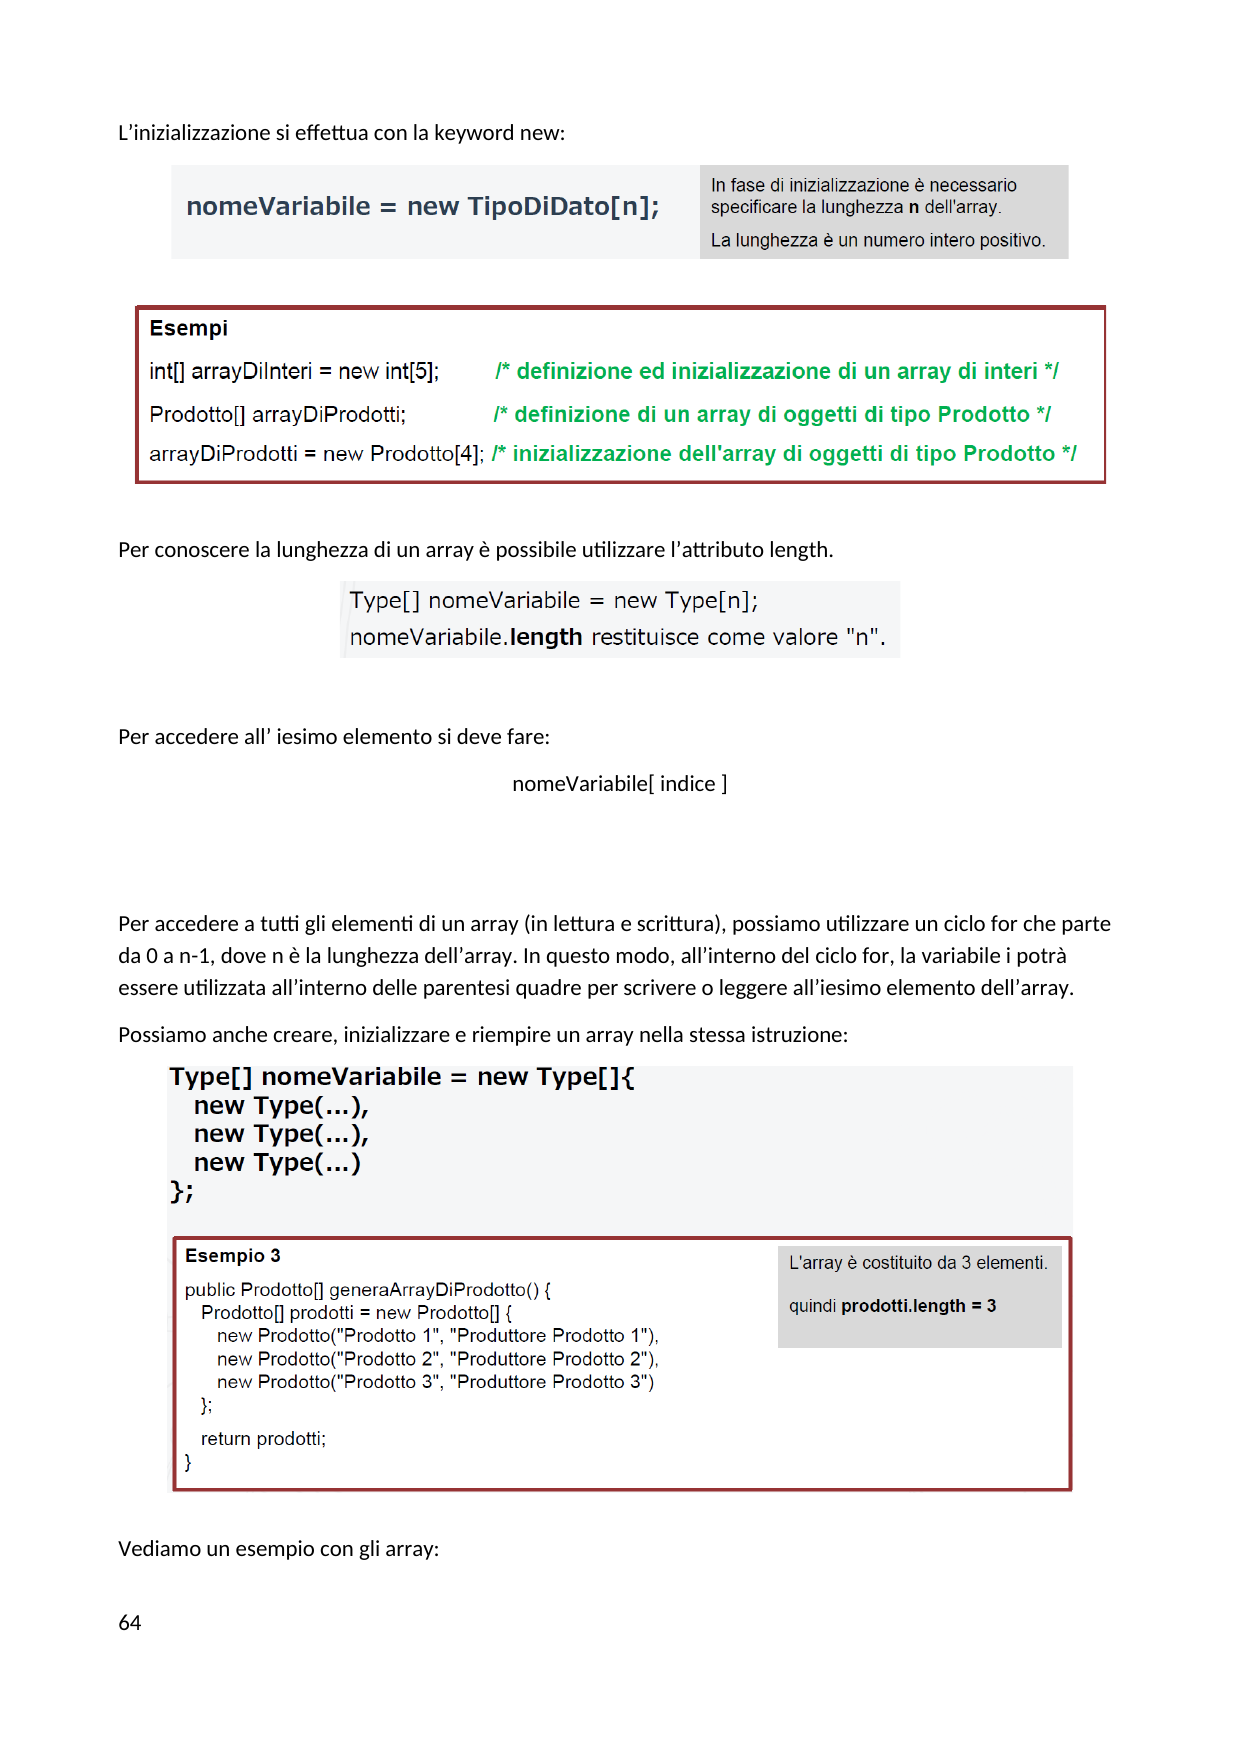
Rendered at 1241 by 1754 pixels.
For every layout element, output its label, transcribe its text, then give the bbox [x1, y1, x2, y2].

picture [134, 305, 1107, 484]
text Per accedere all’ iesimo elemento si deve fare: [118, 722, 1122, 750]
text Per accedere a tutti gli elementi di un array (in lettura e scrittura), possiamo utilizzare un ciclo for che parte da 0 a n-1, dove n è la lunghezza dell’array. In questo modo, all’interno del ciclo for, la variabile i potrà essere utilizzata all’interno delle parentesi quadre per scrivere o leggere all’iesimo elemento dell’array. [118, 909, 1122, 1001]
text nomeVariabile[ indice ] [118, 769, 1122, 797]
picture [171, 165, 1069, 259]
text L’inizializzazione si effettua con la keyword new: [118, 118, 1122, 146]
picture [339, 581, 901, 658]
text Per conoscere la lunghezza di un array è possibile utilizzare l’attributo length. [118, 535, 1122, 563]
text Vediamo un esempio con gli array: [118, 1534, 1122, 1563]
picture [167, 1066, 1074, 1493]
text Possiamo anche creare, inizializzare e riempire un array nella stessa istruzione: [118, 1020, 1122, 1048]
